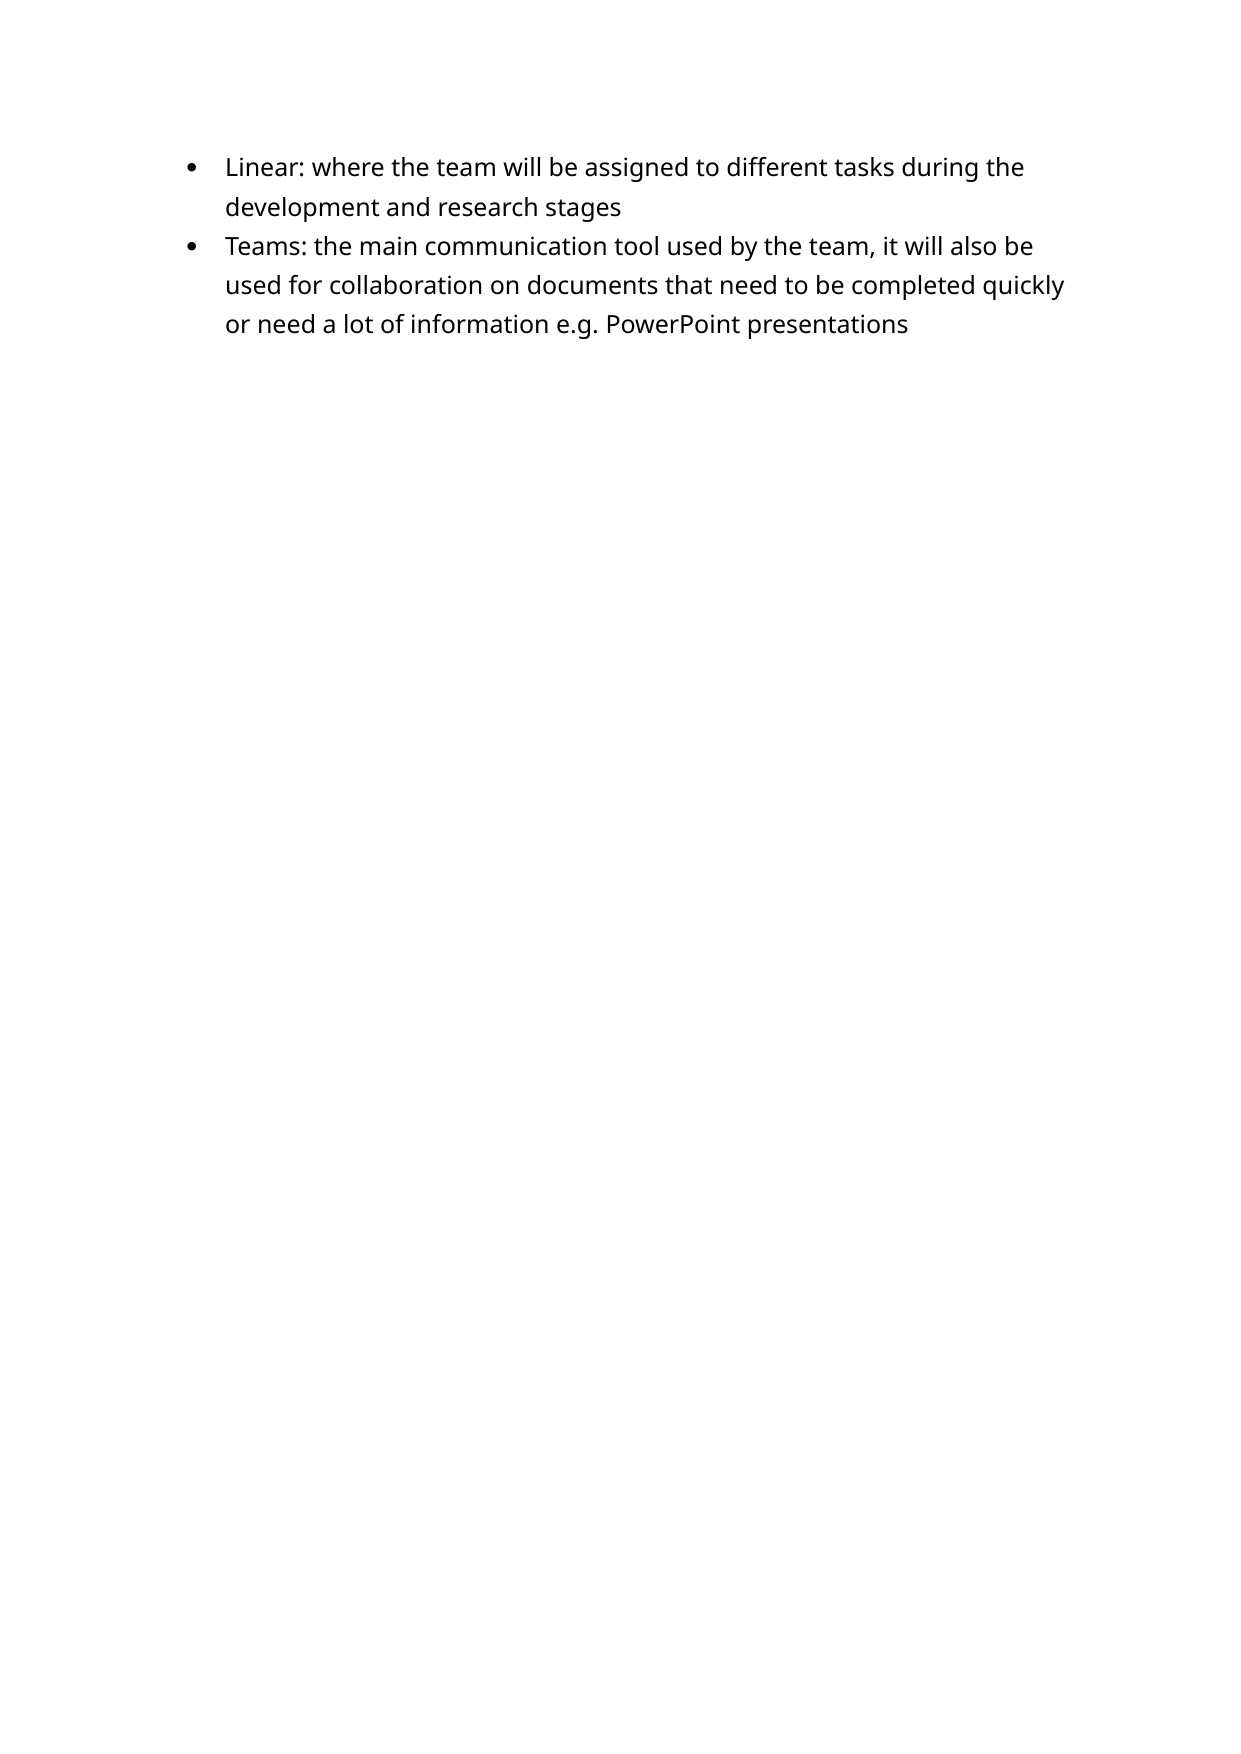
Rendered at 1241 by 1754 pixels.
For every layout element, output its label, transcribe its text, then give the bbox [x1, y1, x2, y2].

list Linear: where the team will be assigned to different tasks during the development and research stages [187, 150, 1090, 223]
list Teams: the main communication tool used by the team, it will also be used for collaboration on documents that need to be completed quickly or need a lot of information e.g. PowerPoint presentations [187, 228, 1090, 341]
